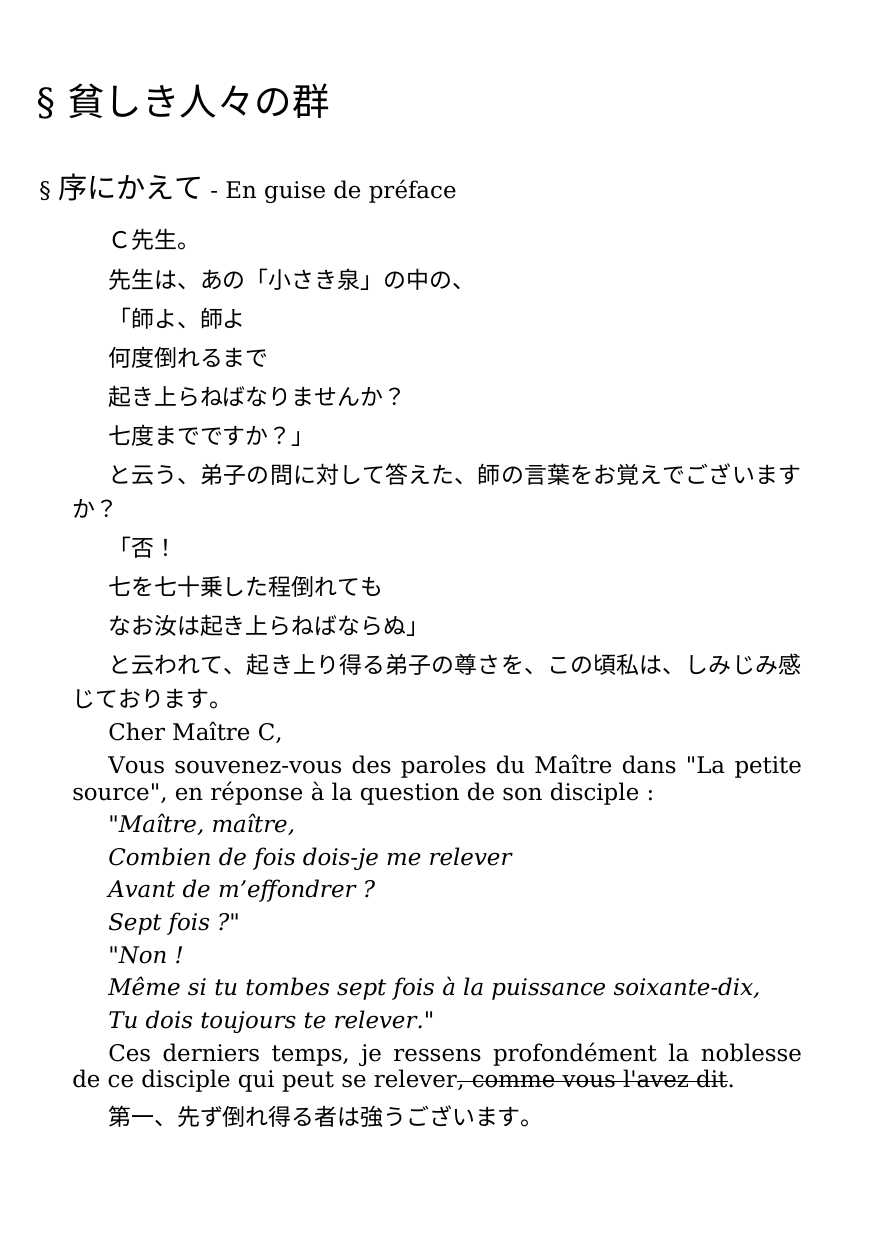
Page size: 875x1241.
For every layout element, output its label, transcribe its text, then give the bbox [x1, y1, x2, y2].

text 何度倒れるまで [72, 340, 802, 373]
text "Non ! [72, 942, 802, 968]
subtitle § 序にかえて - En guise de préface [36, 162, 838, 210]
text 七度までですか？」 [72, 418, 802, 451]
text Sept fois ?" [72, 909, 802, 936]
text と云われて、起き上り得る弟子の尊さを、この頃私は、しみじみ感じております。 [72, 647, 802, 714]
subtitle § 貧しき人々の群 [36, 72, 838, 126]
text なお汝は起き上らねばならぬ」 [72, 608, 802, 641]
text 「否！ [72, 530, 802, 563]
text 「師よ、師よ [72, 301, 802, 334]
text Avant de m’effondrer ? [72, 877, 802, 903]
text Cher Maître C, [72, 719, 802, 746]
text Tu dois toujours te relever." [72, 1007, 802, 1034]
text Même si tu tombes sept fois à la puissance soixante-dix, [72, 974, 802, 1001]
text "Maître, maître, [72, 811, 802, 838]
text 七を七十乗した程倒れても [72, 569, 802, 602]
text Ces derniers temps, je ressens profondément la noblesse de ce disciple qui peut se relever, comme vous l'avez dit. [72, 1040, 802, 1093]
text Combien de fois dois-je me relever [72, 844, 802, 871]
text 先生は、あの「小さき泉」の中の、 [72, 261, 802, 295]
text Vous souvenez-vous des paroles du Maître dans "La petite source", en réponse à la question de son disciple : [72, 752, 802, 806]
text 第一、先ず倒れ得る者は強うございます。 [72, 1099, 802, 1132]
text 起き上らねばなりませんか？ [72, 379, 802, 412]
text と云う、弟子の問に対して答えた、師の言葉をお覚えでございますか？ [72, 457, 802, 524]
text Ｃ先生。 [72, 222, 802, 256]
